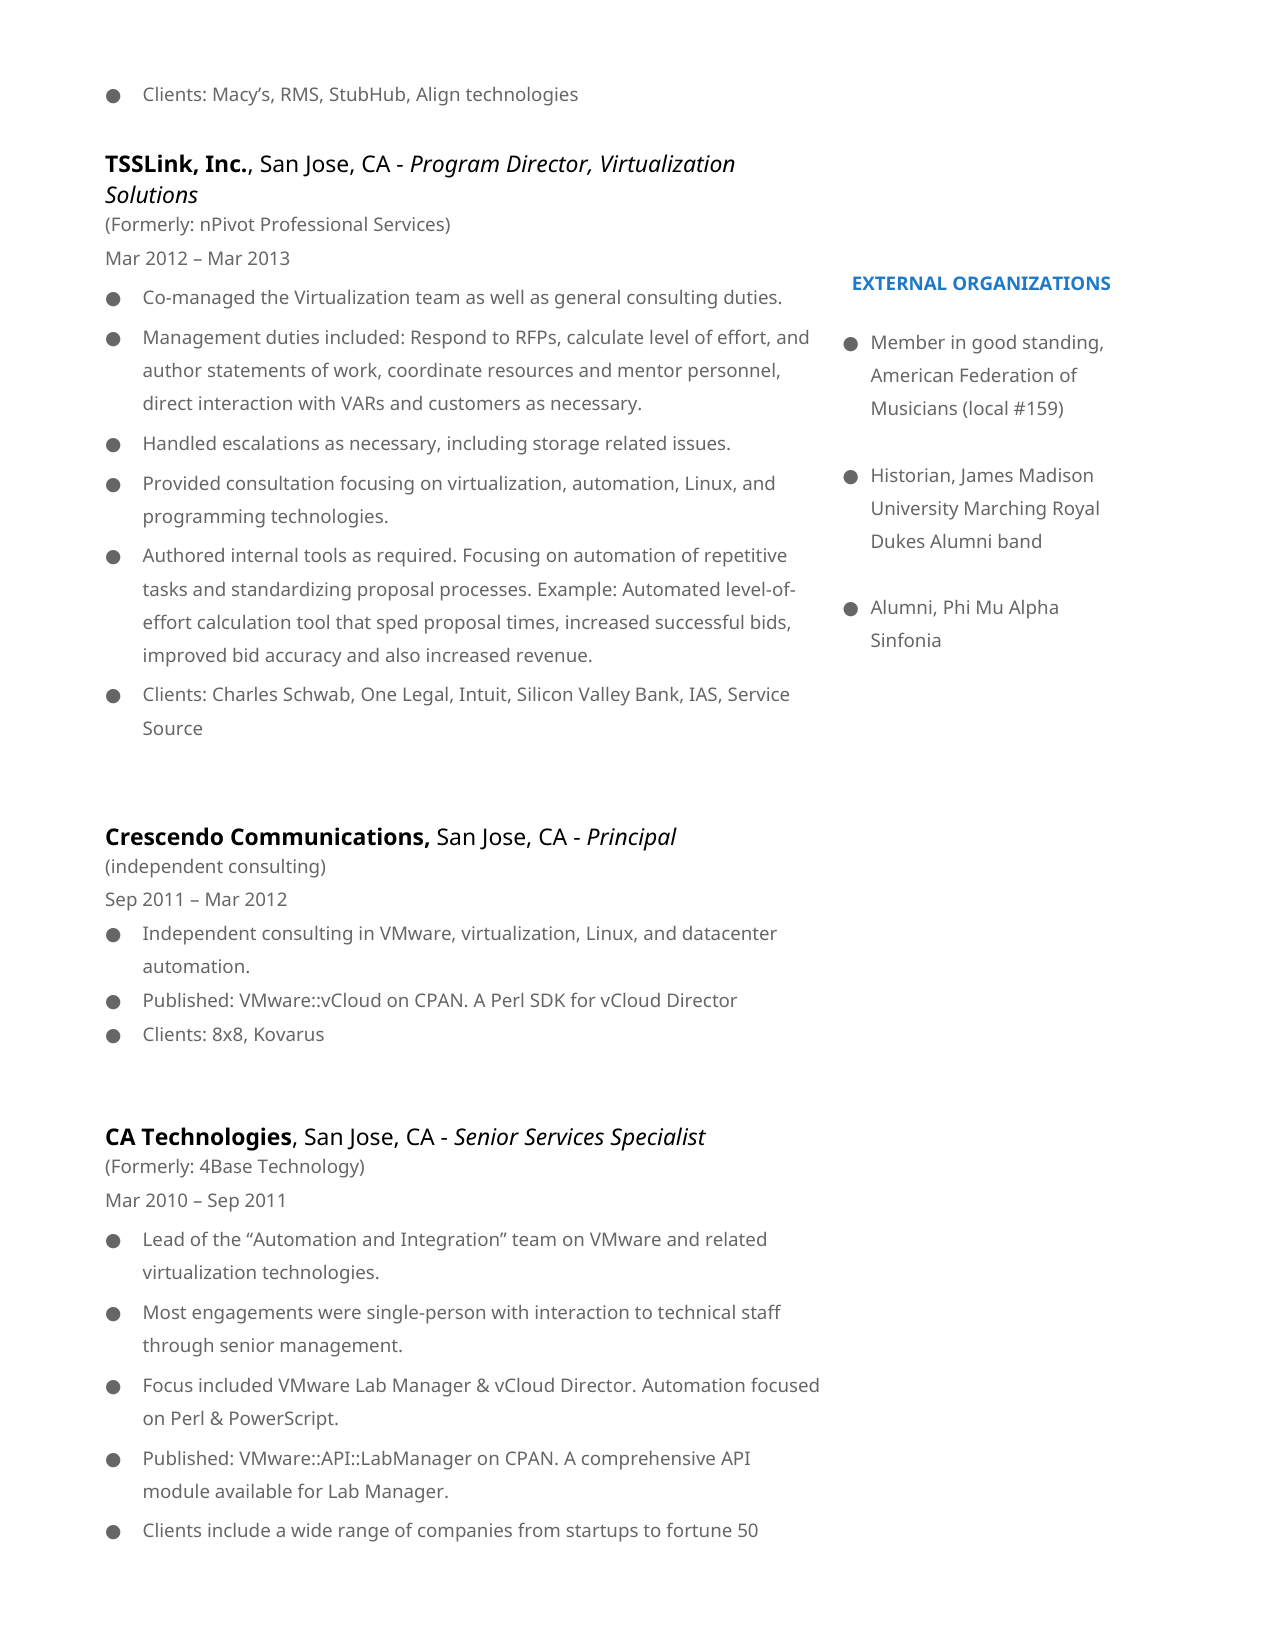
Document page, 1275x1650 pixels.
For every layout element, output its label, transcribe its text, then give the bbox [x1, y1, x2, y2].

table_cell SKILLS System administration and monitoring Python, Perl, shell scripting Public speaking, presentation planning Incident response setup and practice Agile methodologies (Certified Scrum Master) Linux Software development and design Database design and administration Process and product documentation Version Control Code testing and Continuous Integration Virtualization with a focus on VMWare Amazon cloud CERTIFICATIONS Google Cybersecurity Certificate AWS Certified Cloud Practitioner (Reg #469454772) VMware Certified Professional - v4 and v5 (VCP #72212) Scrum Alliance Certified ScrumMaster (747082) DoD Collateral Secret and SCI Top Secret clearances. Lapsed. EXTERNAL ORGANIZATIONS Member in good standing, American Federation of Musicians (local #159) Historian, James Madison University Marching Royal Dukes Alumni band Alumni, Phi Mu Alpha Sinfonia [837, 60, 1181, 1558]
table_cell EXPERIENCE REP Tech, Wooster, OH — Senior Consulting Engineer May 2023 – Present Consultant with a focus in automation, virtualization, and infrastructure maturity. Clients include: Conglomerate, Two Ferrets, Pocket CISO Pure Storage, Mountain View, CA — Sr. Software Engineer Mar 2014 – May 2023 Systems administrator and programmer within Pure infrastructure from pre-IPO to multi-billion dollar organization. Managed multiple site migrations through my tenure. Participated in and later managed a team responsible for internal infrastructure automation. Initially for the Flash Array business unit and later company-wide. Acting Manager of DevOps In addition to duties as a senior member of the team, served as the acting manager for my final half-year at Pure. Participated in product planning, requirements gathering, team +budgeting, compensation planning and reviews, managed projects, reported to exectiutive team Facilitated communication and planning between business units. Sr. DevOps Engineer Senior member of a team responsible for infrastructure related automation. Initial area of focus was array log reception and searching tools for developers and support. Created and led development on a self-service system (SPOG) to allow engineers to automatically provision virtual resources across VMware, multiple open-stack deployments and AWS. (Hybrid cloud interface) Assumed product ownership and lead development of a system to control package automation and deployment via decentralized puppet. This also included managing access controls on end systems, ownership and inventory tracking, as well as IP address management. Scale was approximately 10k active systems, 8m requests / 10gb a day. Deployment automation reduced related errors by a factor of 15. This included guiding changes in the puppet modules with approximately 50 active developer/contributors. Said system was used both for manual changes in a UI as well as automation via API. Implemented first regular SCRUM within Infrastructure Shared Services. Roles of scrum master and product owners were rotated through members of the team. Englab Initial infrastructure automation hire within Pure Storage. Moved from “hand curated” infrastructure to automated and monitored. Vastly improved testing uptimes. Proved to core development that VMware overcommit was usable with testing of virtualized storage arrays, representing a significant capital savings for the company. Grew from a “startup closet” to multiple-geographic datacenters and cloud installations, representing hundreds of physical systems and over 10k VMs. Managed initial cloud infrastructure in AWS. General system administration tasks ran the full gamut of startup through mature organizational needs: DNS, hardware diagnosis and migrations, datacenter design, linux and Pure Os, source control management, network design, monitoring, incident response, security, account controls, etc. Kovarus, Inc., San Ramon, CA - Senior Development Consultant Mar 2013 – Mar 2014 Professional Services consultant with a focus on automation. Primary team resource for development consulting and continuous integration projects. (DevOps) Tasks included SDLC products such as: Chef, Puppet, Jenkins, Cobbler, Kickstart, Runbook, Jira, etc. Responsibilities include pre-sales: Requirements gathering, calculate level of effort, and author statements of work. Additionally, author internal tools as required. Focusing on automation of repetitive tasks and standardizing proposal processes. Example: UCS as-built document generator. Clients: Macy’s, RMS, StubHub, Align technologies TSSLink, Inc., San Jose, CA - Program Director, Virtualization Solutions (Formerly: nPivot Professional Services) Mar 2012 – Mar 2013 Co-managed the Virtualization team as well as general consulting duties. Management duties included: Respond to RFPs, calculate level of effort, and author statements of work, coordinate resources and mentor personnel, direct interaction with VARs and customers as necessary. Handled escalations as necessary, including storage related issues. Provided consultation focusing on virtualization, automation, Linux, and programming technologies. Authored internal tools as required. Focusing on automation of repetitive tasks and standardizing proposal processes. Example: Automated level-of-effort calculation tool that sped proposal times, increased successful bids, improved bid accuracy and also increased revenue. Clients: Charles Schwab, One Legal, Intuit, Silicon Valley Bank, IAS, Service Source Crescendo Communications, San Jose, CA - Principal (independent consulting) Sep 2011 – Mar 2012 Independent consulting in VMware, virtualization, Linux, and datacenter automation. Published: VMware::vCloud on CPAN. A Perl SDK for vCloud Director Clients: 8x8, Kovarus CA Technologies, San Jose, CA - Senior Services Specialist (Formerly: 4Base Technology) Mar 2010 – Sep 2011 Lead of the “Automation and Integration” team on VMware and related virtualization technologies. Most engagements were single-person with interaction to technical staff through senior management. Focus included VMware Lab Manager & vCloud Director. Automation focused on Perl & PowerScript. Published: VMware::API::LabManager on CPAN. A comprehensive API module available for Lab Manager. Clients include a wide range of companies from startups to fortune 50 companies, including clients such as: eBay, Paypal, Iron Mountain, Blue Cross, WalMart, APS, Symantec/Verisign, LaFarge. FusionOne, Inc., Redwood City, CA – Senior Linux Engineer Nov 2007 – Feb 2010 Responsible for all customer and productions systems, maintenance of data center facilities, product installations, and general administration and troubleshooting. 12 million active users. Managed migration of 4.88 million users / 5 TB of data cross-country in 6 hour downtime window. Lead designer in refactoring existing architecture and bringing an organically-grown data center to carrier-grade and operationally capable status. Project managed a data-center move over 3-months concurrent with live production. Migrated from a mixed Solaris & RedHat 4 environment to a standardized CentOs 5 environment. Met a greater than 300% server growth rate with limited resources via virtualization technologies. Improved a 95% (estimated) annual uptime to "5 nines" (99.999%) Responsible for creating and implementing: inventory control systems, security protocols, backup systems, development systems, and input of design on future products. Earlier employment history can be reviewed at: http://www.linkedin.com/in/ppollard/ EDUCATION B.S. in Media Arts & Design - James Madison University Harrisonburg, Va - 1997 High School Diploma - Naples American High School Naples, Italy – 1993 REFERENCES Provided Upon Request [90, 60, 837, 1558]
